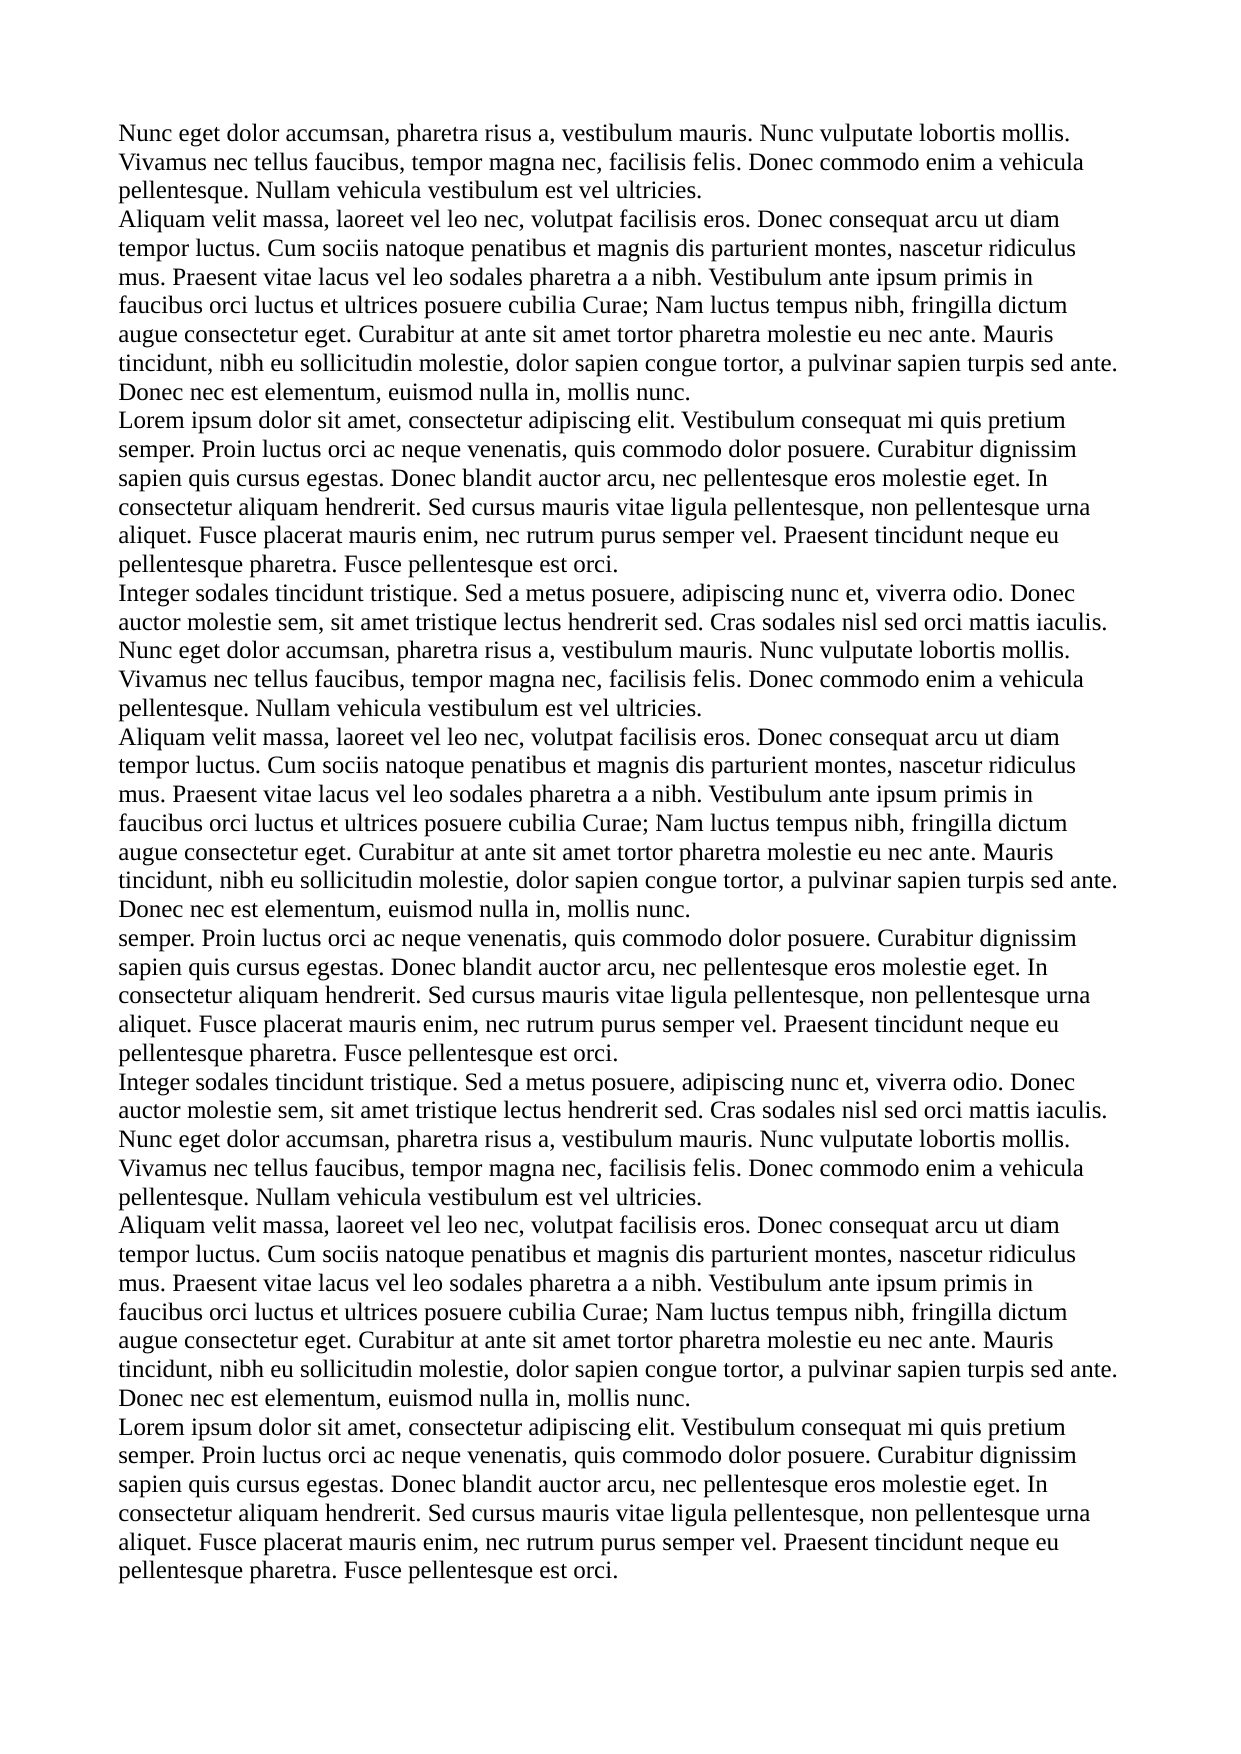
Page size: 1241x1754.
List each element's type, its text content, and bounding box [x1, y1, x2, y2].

text Lorem ipsum dolor sit amet, consectetur adipiscing elit. Vestibulum consequat mi quis pretium semper. Proin luctus orci ac neque venenatis, quis commodo dolor posuere. Curabitur dignissim sapien quis cursus egestas. Donec blandit auctor arcu, nec pellentesque eros molestie eget. In consectetur aliquam hendrerit. Sed cursus mauris vitae ligula pellentesque, non pellentesque urna aliquet. Fusce placerat mauris enim, nec rutrum purus semper vel. Praesent tincidunt neque eu pellentesque pharetra. Fusce pellentesque est orci. [118, 1412, 1122, 1584]
text Nunc eget dolor accumsan, pharetra risus a, vestibulum mauris. Nunc vulputate lobortis mollis. Vivamus nec tellus faucibus, tempor magna nec, facilisis felis. Donec commodo enim a vehicula pellentesque. Nullam vehicula vestibulum est vel ultricies. [118, 118, 1122, 204]
text Aliquam velit massa, laoreet vel leo nec, volutpat facilisis eros. Donec consequat arcu ut diam tempor luctus. Cum sociis natoque penatibus et magnis dis parturient montes, nascetur ridiculus mus. Praesent vitae lacus vel leo sodales pharetra a a nibh. Vestibulum ante ipsum primis in faucibus orci luctus et ultrices posuere cubilia Curae; Nam luctus tempus nibh, fringilla dictum augue consectetur eget. Curabitur at ante sit amet tortor pharetra molestie eu nec ante. Mauris tincidunt, nibh eu sollicitudin molestie, dolor sapien congue tortor, a pulvinar sapien turpis sed ante. Donec nec est elementum, euismod nulla in, mollis nunc. [118, 204, 1122, 406]
text Lorem ipsum dolor sit amet, consectetur adipiscing elit. Vestibulum consequat mi quis pretium semper. Proin luctus orci ac neque venenatis, quis commodo dolor posuere. Curabitur dignissim sapien quis cursus egestas. Donec blandit auctor arcu, nec pellentesque eros molestie eget. In consectetur aliquam hendrerit. Sed cursus mauris vitae ligula pellentesque, non pellentesque urna aliquet. Fusce placerat mauris enim, nec rutrum purus semper vel. Praesent tincidunt neque eu pellentesque pharetra. Fusce pellentesque est orci. [118, 406, 1122, 578]
text Aliquam velit massa, laoreet vel leo nec, volutpat facilisis eros. Donec consequat arcu ut diam tempor luctus. Cum sociis natoque penatibus et magnis dis parturient montes, nascetur ridiculus mus. Praesent vitae lacus vel leo sodales pharetra a a nibh. Vestibulum ante ipsum primis in faucibus orci luctus et ultrices posuere cubilia Curae; Nam luctus tempus nibh, fringilla dictum augue consectetur eget. Curabitur at ante sit amet tortor pharetra molestie eu nec ante. Mauris tincidunt, nibh eu sollicitudin molestie, dolor sapien congue tortor, a pulvinar sapien turpis sed ante. Donec nec est elementum, euismod nulla in, mollis nunc. [118, 1211, 1122, 1412]
text Integer sodales tincidunt tristique. Sed a metus posuere, adipiscing nunc et, viverra odio. Donec auctor molestie sem, sit amet tristique lectus hendrerit sed. Cras sodales nisl sed orci mattis iaculis. Nunc eget dolor accumsan, pharetra risus a, vestibulum mauris. Nunc vulputate lobortis mollis. Vivamus nec tellus faucibus, tempor magna nec, facilisis felis. Donec commodo enim a vehicula pellentesque. Nullam vehicula vestibulum est vel ultricies. [118, 1067, 1122, 1211]
text semper. Proin luctus orci ac neque venenatis, quis commodo dolor posuere. Curabitur dignissim sapien quis cursus egestas. Donec blandit auctor arcu, nec pellentesque eros molestie eget. In consectetur aliquam hendrerit. Sed cursus mauris vitae ligula pellentesque, non pellentesque urna aliquet. Fusce placerat mauris enim, nec rutrum purus semper vel. Praesent tincidunt neque eu pellentesque pharetra. Fusce pellentesque est orci. [118, 923, 1122, 1067]
text Aliquam velit massa, laoreet vel leo nec, volutpat facilisis eros. Donec consequat arcu ut diam tempor luctus. Cum sociis natoque penatibus et magnis dis parturient montes, nascetur ridiculus mus. Praesent vitae lacus vel leo sodales pharetra a a nibh. Vestibulum ante ipsum primis in faucibus orci luctus et ultrices posuere cubilia Curae; Nam luctus tempus nibh, fringilla dictum augue consectetur eget. Curabitur at ante sit amet tortor pharetra molestie eu nec ante. Mauris tincidunt, nibh eu sollicitudin molestie, dolor sapien congue tortor, a pulvinar sapien turpis sed ante. Donec nec est elementum, euismod nulla in, mollis nunc. [118, 722, 1122, 923]
text Integer sodales tincidunt tristique. Sed a metus posuere, adipiscing nunc et, viverra odio. Donec auctor molestie sem, sit amet tristique lectus hendrerit sed. Cras sodales nisl sed orci mattis iaculis. Nunc eget dolor accumsan, pharetra risus a, vestibulum mauris. Nunc vulputate lobortis mollis. Vivamus nec tellus faucibus, tempor magna nec, facilisis felis. Donec commodo enim a vehicula pellentesque. Nullam vehicula vestibulum est vel ultricies. [118, 578, 1122, 722]
